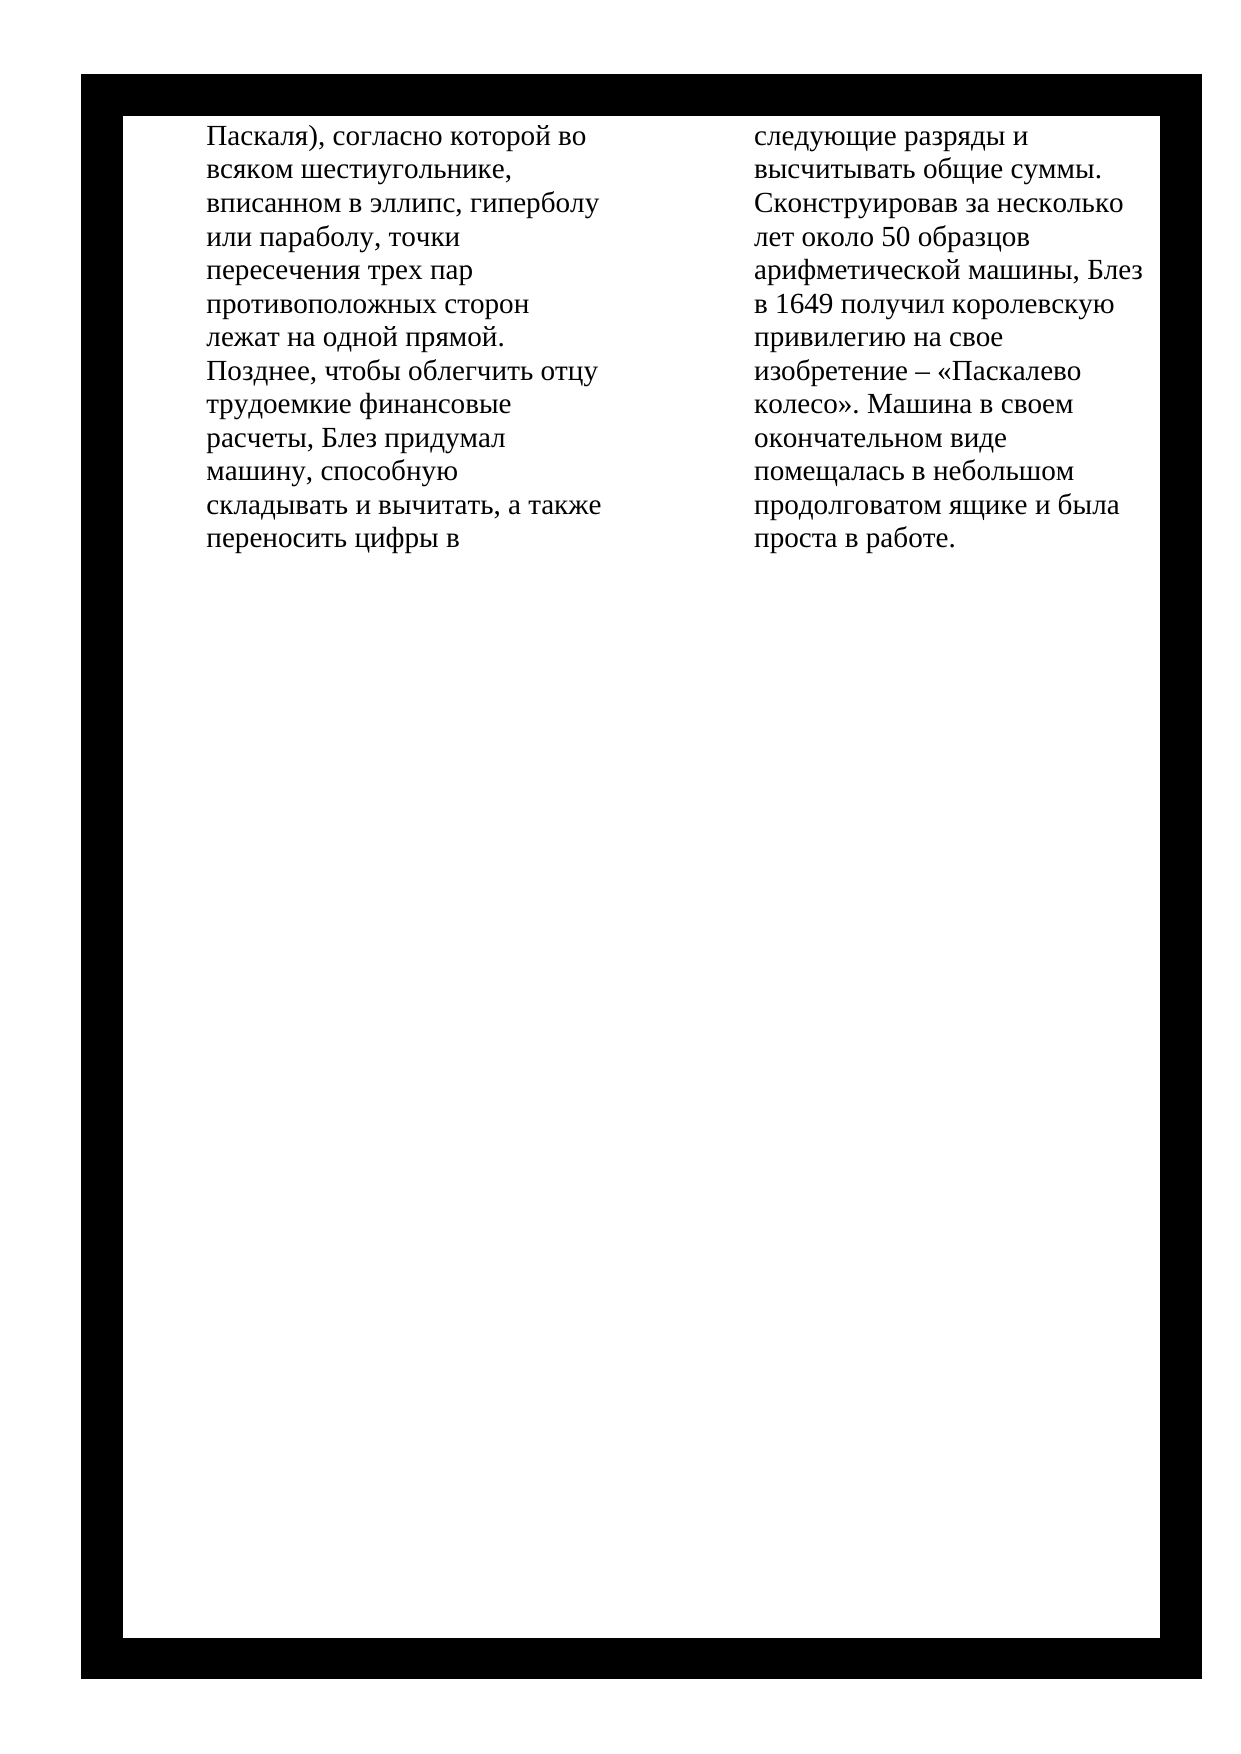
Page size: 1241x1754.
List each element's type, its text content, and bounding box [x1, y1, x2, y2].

subtitle Паскаля), согласно которой во всяком шестиугольнике, вписанном в эллипс, гиперболу или параболу, точки пересечения трех пар противоположных сторон лежат на одной прямой. Позднее, чтобы облегчить отцу трудоемкие финансовые расчеты, Блез придумал машину, способную складывать и вычитать, а также переносить цифры в [131, 118, 604, 554]
subtitle следующие разряды и высчитывать общие суммы. Сконструировав за несколько лет около 50 образцов арифметической машины, Блез в 1649 получил королевскую привилегию на свое изобретение – «Паскалево колесо». Машина в своем окончательном виде помещалась в небольшом продолговатом ящике и была проста в работе. [679, 118, 1152, 554]
